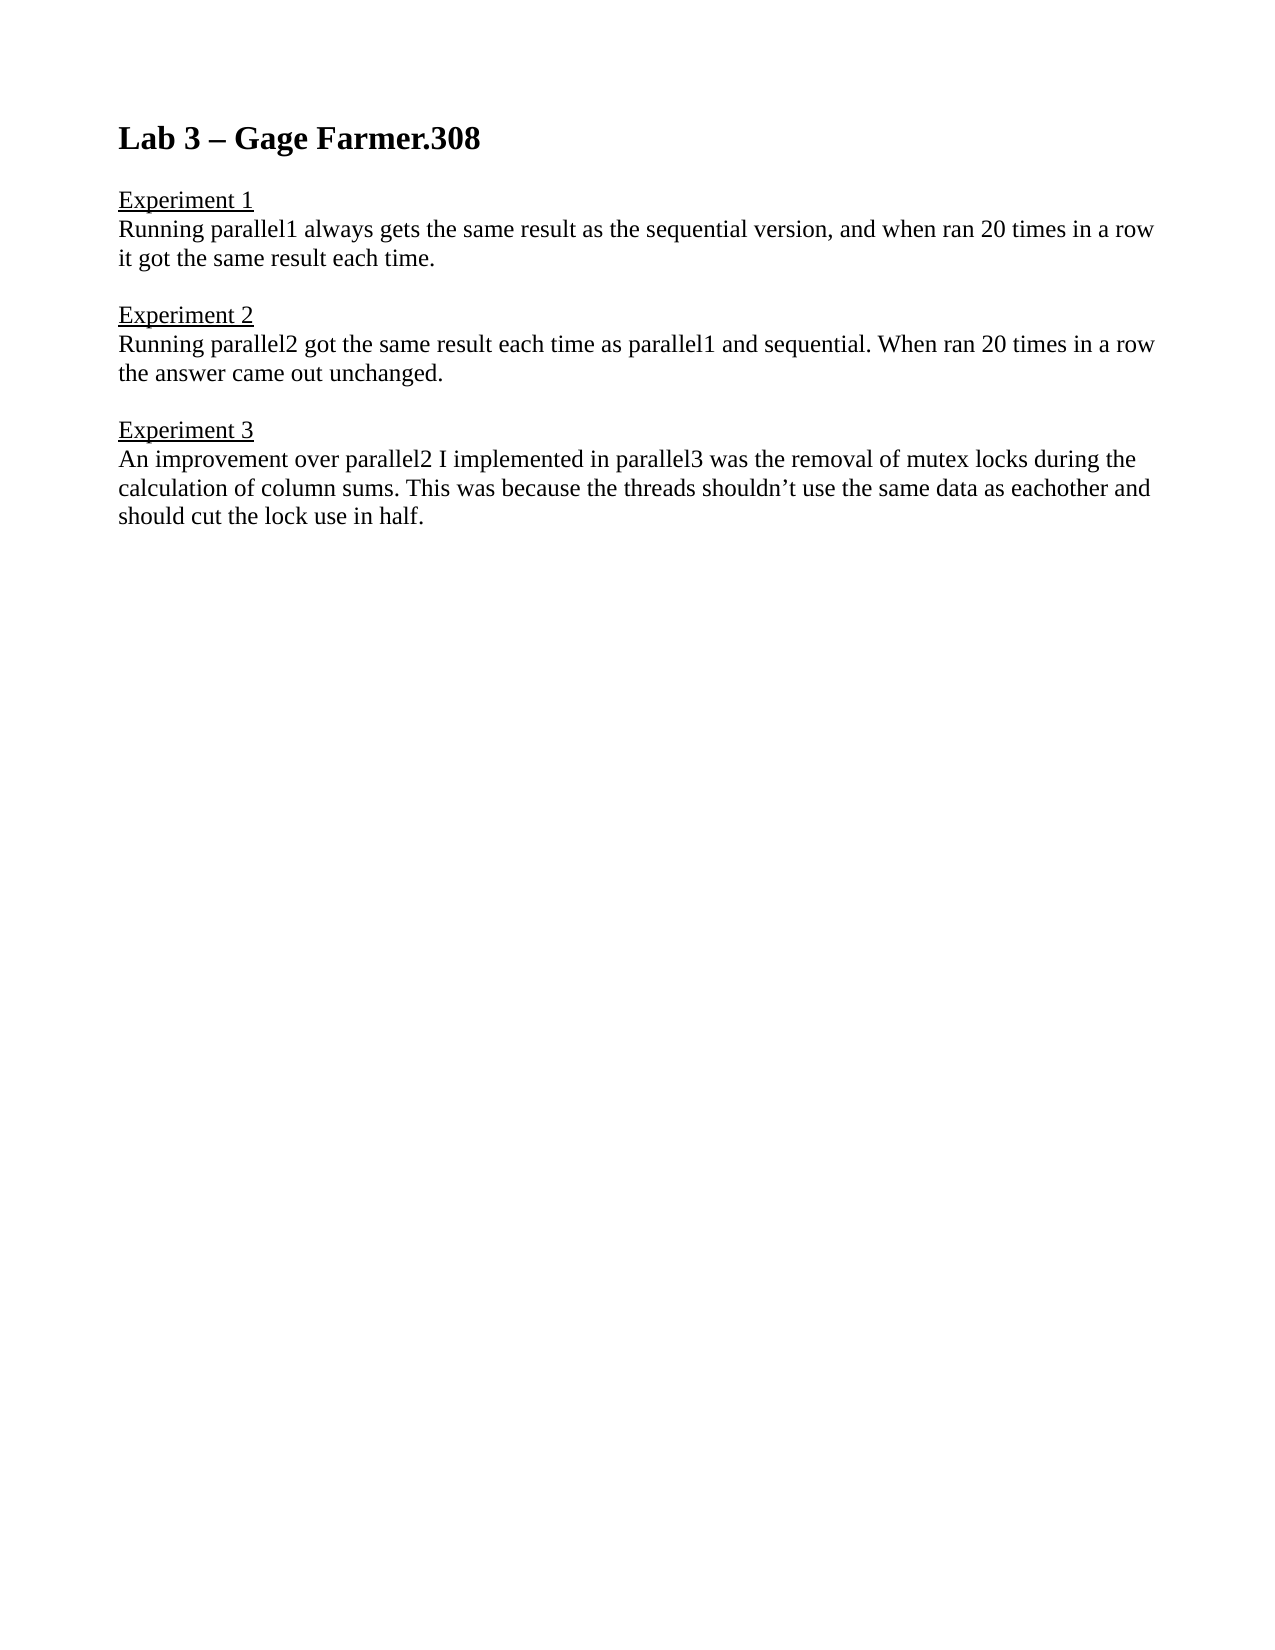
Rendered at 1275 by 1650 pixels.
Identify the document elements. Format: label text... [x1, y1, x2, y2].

text An improvement over parallel2 I implemented in parallel3 was the removal of mutex locks during the calculation of column sums. This was because the threads shouldn’t use the same data as eachother and should cut the lock use in half. [118, 444, 1157, 530]
text Running parallel2 got the same result each time as parallel1 and sequential. When ran 20 times in a row the answer came out unchanged. [118, 329, 1157, 386]
text Experiment 1 [118, 185, 1157, 214]
text Experiment 3 [118, 415, 1157, 444]
text Running parallel1 always gets the same result as the sequential version, and when ran 20 times in a row it got the same result each time. [118, 214, 1157, 271]
text Experiment 2 [118, 300, 1157, 329]
text Lab 3 – Gage Farmer.308 [118, 118, 1157, 156]
